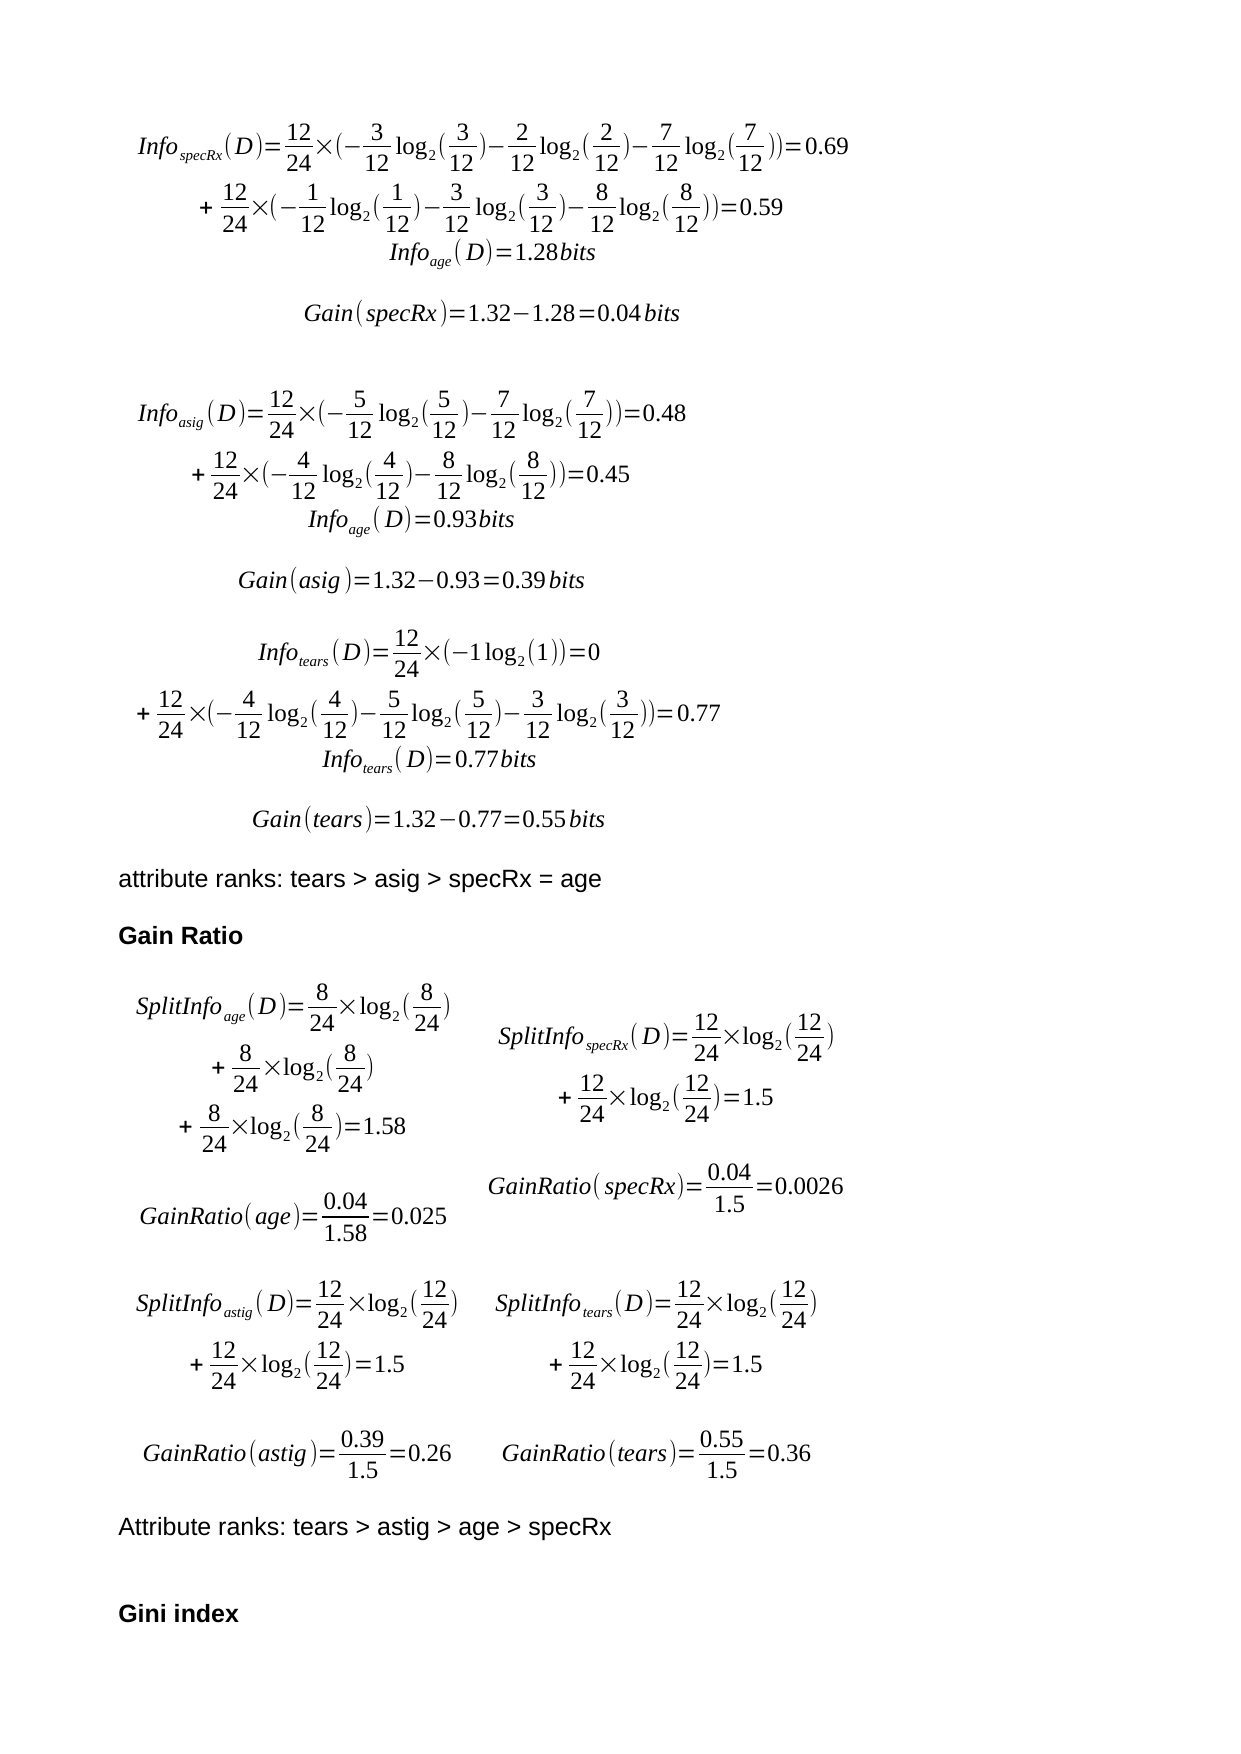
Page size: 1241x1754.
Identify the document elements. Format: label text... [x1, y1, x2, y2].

text Gini index [118, 1599, 1122, 1627]
text attribute ranks: tears > asig > specRx = age [118, 864, 1122, 892]
text Attribute ranks: tears > astig > age > specRx [118, 1512, 1122, 1541]
text Gain Ratio [118, 921, 1122, 950]
